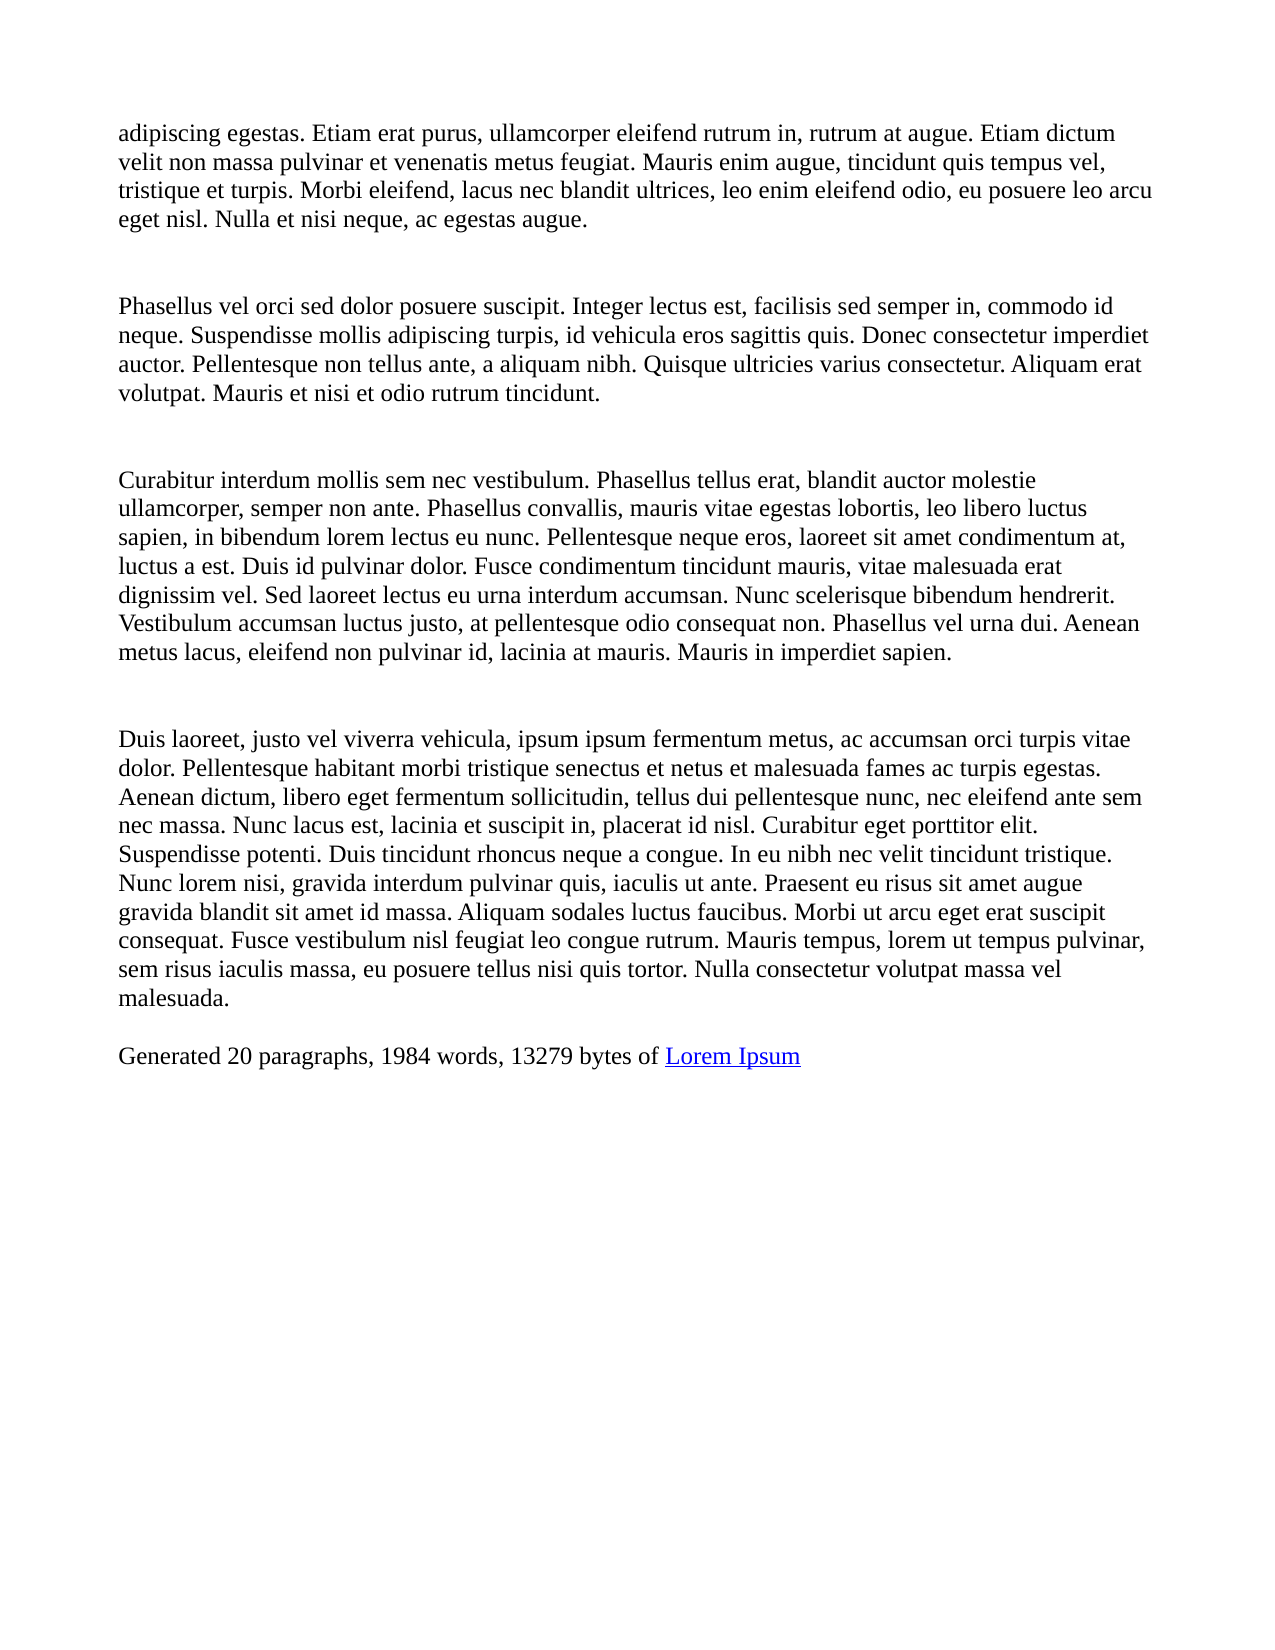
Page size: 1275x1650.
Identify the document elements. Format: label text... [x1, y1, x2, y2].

text Duis laoreet, justo vel viverra vehicula, ipsum ipsum fermentum metus, ac accumsan orci turpis vitae dolor. Pellentesque habitant morbi tristique senectus et netus et malesuada fames ac turpis egestas. Aenean dictum, libero eget fermentum sollicitudin, tellus dui pellentesque nunc, nec eleifend ante sem nec massa. Nunc lacus est, lacinia et suscipit in, placerat id nisl. Curabitur eget porttitor elit. Suspendisse potenti. Duis tincidunt rhoncus neque a congue. In eu nibh nec velit tincidunt tristique. Nunc lorem nisi, gravida interdum pulvinar quis, iaculis ut ante. Praesent eu risus sit amet augue gravida blandit sit amet id massa. Aliquam sodales luctus faucibus. Morbi ut arcu eget erat suscipit consequat. Fusce vestibulum nisl feugiat leo congue rutrum. Mauris tempus, lorem ut tempus pulvinar, sem risus iaculis massa, eu posuere tellus nisi quis tortor. Nulla consectetur volutpat massa vel malesuada. [118, 724, 1157, 1012]
text Generated 20 paragraphs, 1984 words, 13279 bytes of Lorem Ipsum [118, 1041, 1157, 1070]
text adipiscing egestas. Etiam erat purus, ullamcorper eleifend rutrum in, rutrum at augue. Etiam dictum velit non massa pulvinar et venenatis metus feugiat. Mauris enim augue, tincidunt quis tempus vel, tristique et turpis. Morbi eleifend, lacus nec blandit ultrices, leo enim eleifend odio, eu posuere leo arcu eget nisl. Nulla et nisi neque, ac egestas augue. [118, 118, 1157, 233]
text Curabitur interdum mollis sem nec vestibulum. Phasellus tellus erat, blandit auctor molestie ullamcorper, semper non ante. Phasellus convallis, mauris vitae egestas lobortis, leo libero luctus sapien, in bibendum lorem lectus eu nunc. Pellentesque neque eros, laoreet sit amet condimentum at, luctus a est. Duis id pulvinar dolor. Fusce condimentum tincidunt mauris, vitae malesuada erat dignissim vel. Sed laoreet lectus eu urna interdum accumsan. Nunc scelerisque bibendum hendrerit. Vestibulum accumsan luctus justo, at pellentesque odio consequat non. Phasellus vel urna dui. Aenean metus lacus, eleifend non pulvinar id, lacinia at mauris. Mauris in imperdiet sapien. [118, 465, 1157, 666]
text Phasellus vel orci sed dolor posuere suscipit. Integer lectus est, facilisis sed semper in, commodo id neque. Suspendisse mollis adipiscing turpis, id vehicula eros sagittis quis. Donec consectetur imperdiet auctor. Pellentesque non tellus ante, a aliquam nibh. Quisque ultricies varius consectetur. Aliquam erat volutpat. Mauris et nisi et odio rutrum tincidunt. [118, 291, 1157, 406]
